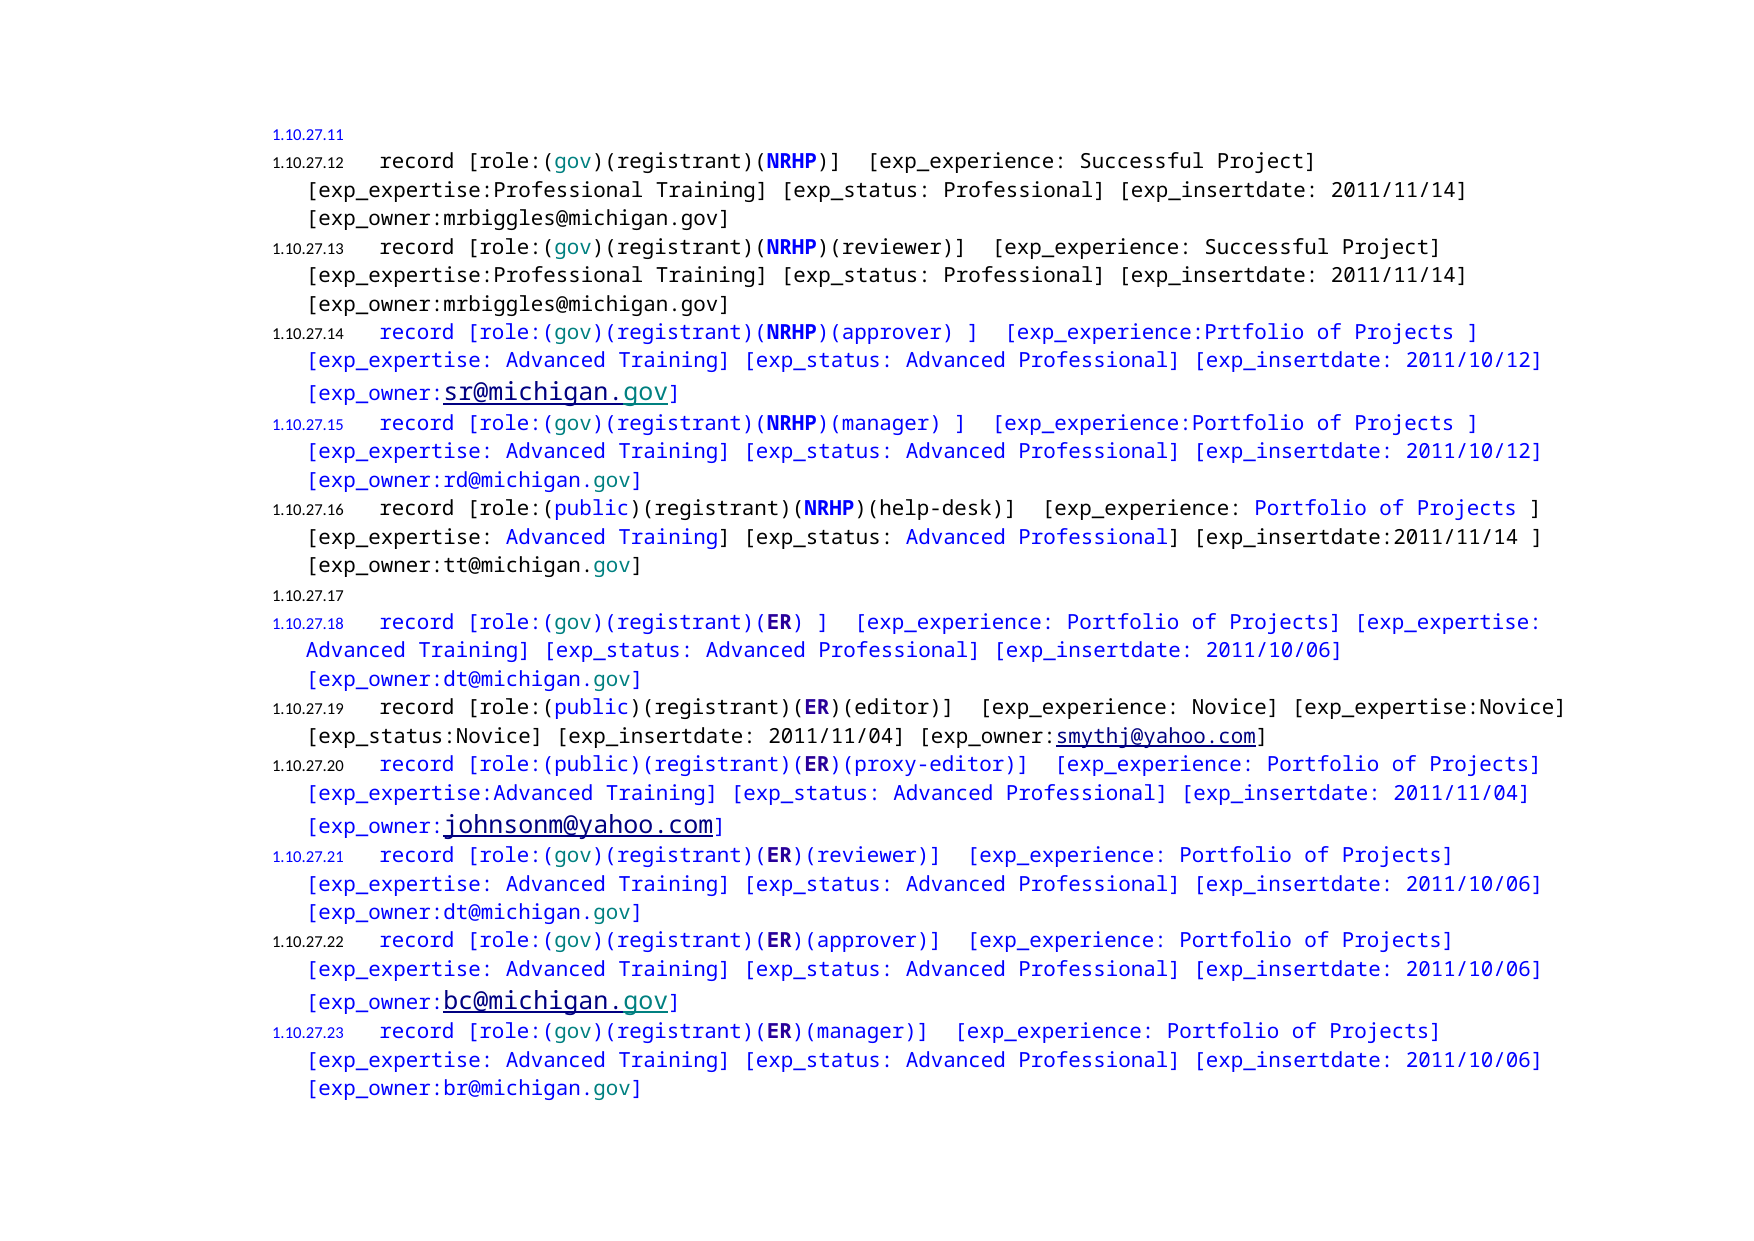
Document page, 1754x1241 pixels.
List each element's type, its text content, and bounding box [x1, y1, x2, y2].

list record [role:(gov)(registrant)(NRHP)] [exp_experience: Successful Project] [exp_expertise:Professional Training] [exp_status: Professional] [exp_insertdate: 2011/11/14] [exp_owner:mrbiggles@michigan.gov] [268, 147, 1636, 232]
list record [role:(gov)(registrant)(ER)(manager)] [exp_experience: Portfolio of Projects] [exp_expertise: Advanced Training] [exp_status: Advanced Professional] [exp_insertdate: 2011/10/06] [exp_owner:br@michigan.gov] [268, 1017, 1636, 1102]
list record [role:(public)(registrant)(NRHP)(help-desk)] [exp_experience: Portfolio of Projects ] [exp_expertise: Advanced Training] [exp_status: Advanced Professional] [exp_insertdate:2011/11/14 ] [exp_owner:tt@michigan.gov] [268, 493, 1636, 579]
list record [role:(gov)(registrant)(ER) ] [exp_experience: Portfolio of Projects] [exp_expertise: Advanced Training] [exp_status: Advanced Professional] [exp_insertdate: 2011/10/06] [exp_owner:dt@michigan.gov] [268, 607, 1636, 692]
list record [role:(public)(registrant)(ER)(proxy-editor)] [exp_experience: Portfolio of Projects] [exp_expertise:Advanced Training] [exp_status: Advanced Professional] [exp_insertdate: 2011/11/04] [exp_owner:johnsonm@yahoo.com] [268, 749, 1636, 840]
list record [role:(gov)(registrant)(ER)(approver)] [exp_experience: Portfolio of Projects] [exp_expertise: Advanced Training] [exp_status: Advanced Professional] [exp_insertdate: 2011/10/06] [exp_owner:bc@michigan.gov] [268, 926, 1636, 1017]
list record [role:(gov)(registrant)(NRHP)(reviewer)] [exp_experience: Successful Project] [exp_expertise:Professional Training] [exp_status: Professional] [exp_insertdate: 2011/11/14] [exp_owner:mrbiggles@michigan.gov] [268, 232, 1636, 317]
list record [role:(public)(registrant)(ER)(editor)] [exp_experience: Novice] [exp_expertise:Novice] [exp_status:Novice] [exp_insertdate: 2011/11/04] [exp_owner:smythj@yahoo.com] [268, 692, 1636, 749]
list record [role:(gov)(registrant)(NRHP)(manager) ] [exp_experience:Portfolio of Projects ] [exp_expertise: Advanced Training] [exp_status: Advanced Professional] [exp_insertdate: 2011/10/12] [exp_owner:rd@michigan.gov] [268, 408, 1636, 493]
list record [role:(gov)(registrant)(NRHP)(approver) ] [exp_experience:Prtfolio of Projects ] [exp_expertise: Advanced Training] [exp_status: Advanced Professional] [exp_insertdate: 2011/10/12] [exp_owner:sr@michigan.gov] [268, 317, 1636, 408]
list record [role:(gov)(registrant)(ER)(reviewer)] [exp_experience: Portfolio of Projects] [exp_expertise: Advanced Training] [exp_status: Advanced Professional] [exp_insertdate: 2011/10/06] [exp_owner:dt@michigan.gov] [268, 840, 1636, 926]
